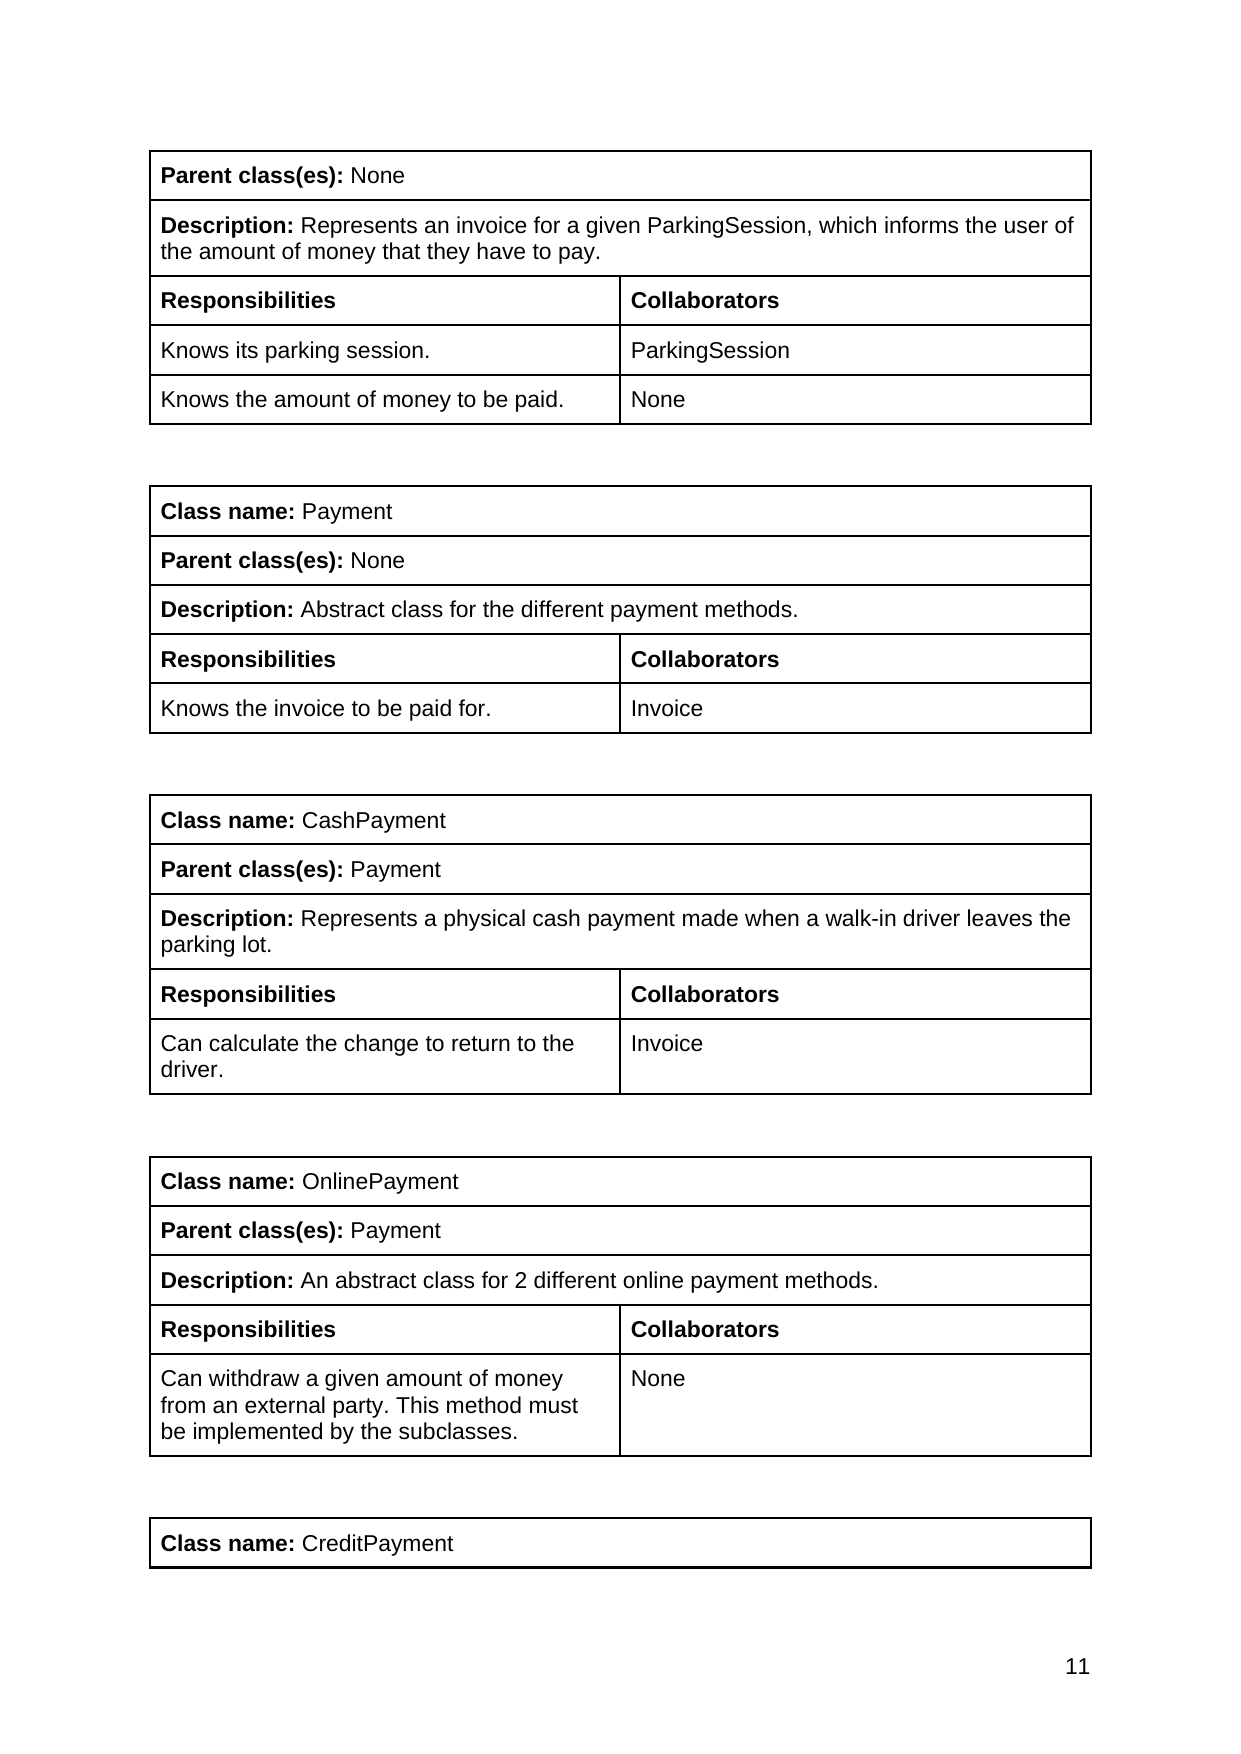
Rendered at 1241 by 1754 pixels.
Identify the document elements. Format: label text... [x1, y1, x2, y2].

table_cell Knows the amount of money to be paid. [151, 376, 619, 423]
table_cell Collaborators [621, 277, 1090, 324]
table_header Class name: CreditPayment [151, 1519, 1090, 1566]
table_cell Can withdraw a given amount of money from an external party. This method must be implemented by the subclasses. [151, 1355, 619, 1455]
table_cell None [621, 376, 1090, 423]
table_cell Invoice [621, 684, 1090, 732]
table_cell Parent class(es): None [151, 152, 1090, 199]
table_cell Description: Represents a physical cash payment made when a walk-in driver leaves the parking lot. [151, 895, 1090, 968]
table_header Class name: CashPayment [151, 796, 1090, 843]
table_header Class name: Payment [151, 487, 1090, 534]
table_cell Responsibilities [151, 1306, 619, 1353]
table_cell Description: Represents an invoice for a given ParkingSession, which informs the user of the amount of money that they have to pay. [151, 201, 1090, 275]
table_cell Knows its parking session. [151, 326, 619, 373]
table_cell Responsibilities [151, 277, 619, 324]
table_cell Parent class(es): None [151, 537, 1090, 584]
table_cell Collaborators [621, 1306, 1090, 1353]
table_cell Invoice [621, 1020, 1090, 1093]
table_header Class name: OnlinePayment [151, 1158, 1090, 1205]
table_cell Parent class(es): Payment [151, 1207, 1090, 1254]
table_cell Knows the invoice to be paid for. [151, 684, 619, 732]
table_cell Description: An abstract class for 2 different online payment methods. [151, 1256, 1090, 1303]
table_cell Collaborators [621, 635, 1090, 682]
table_cell Responsibilities [151, 970, 619, 1017]
table_cell ParkingSession [621, 326, 1090, 373]
table_cell Collaborators [621, 970, 1090, 1017]
table_cell Responsibilities [151, 635, 619, 682]
table_cell None [621, 1355, 1090, 1455]
table_cell Can calculate the change to return to the driver. [151, 1020, 619, 1093]
table_cell Description: Abstract class for the different payment methods. [151, 586, 1090, 633]
table_cell Parent class(es): Payment [151, 845, 1090, 893]
